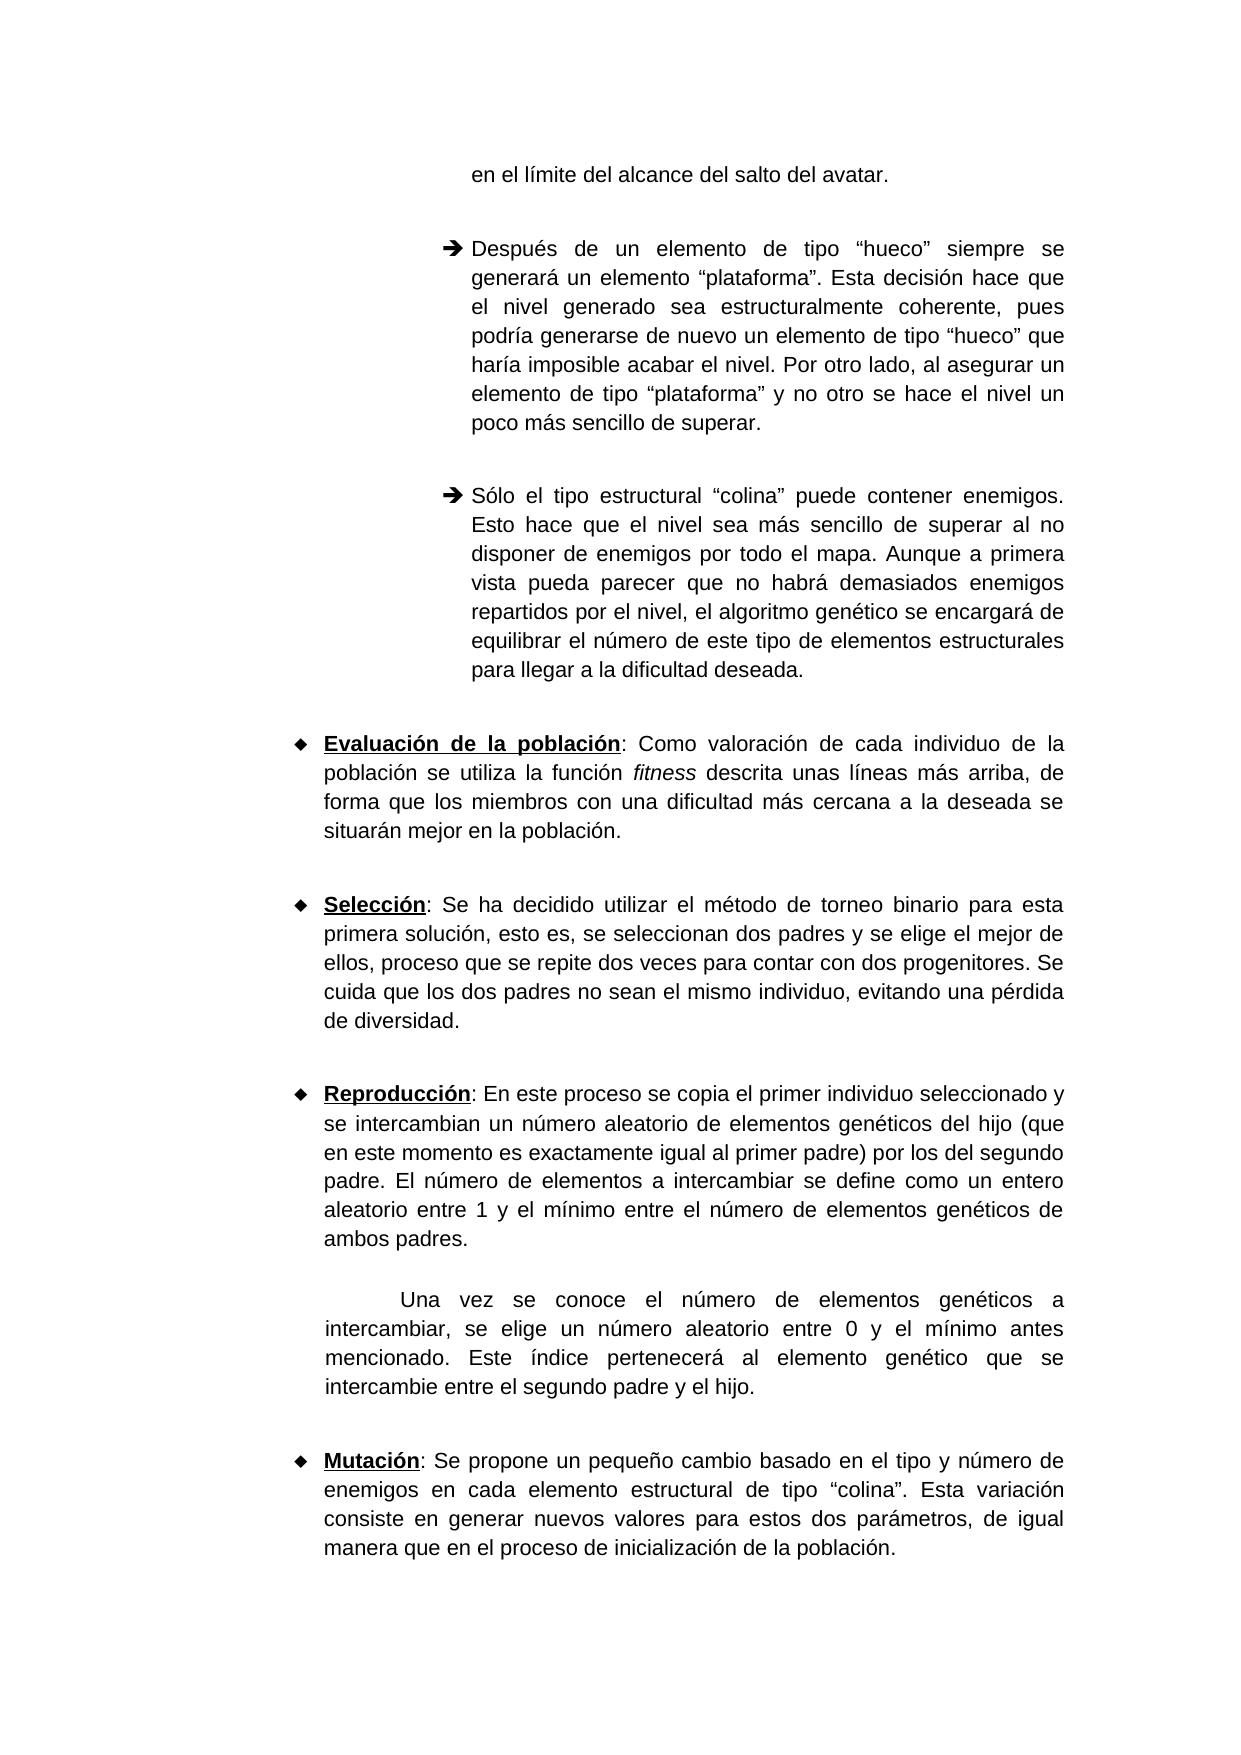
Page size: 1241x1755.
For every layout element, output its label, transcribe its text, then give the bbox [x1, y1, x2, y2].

list Reproducción: En este proceso se copia el primer individuo seleccionado y se intercambian un número aleatorio de elementos genéticos del hijo (que en este momento es exactamente igual al primer padre) por los del segundo padre. El número de elementos a intercambiar se define como un entero aleatorio entre 1 y el mínimo entre el número de elementos genéticos de ambos padres. [294, 1081, 1065, 1251]
list Mutación: Se propone un pequeño cambio basado en el tipo y número de enemigos en cada elemento estructural de tipo “colina”. Esta variación consiste en generar nuevos valores para estos dos parámetros, de igual manera que en el proceso de inicialización de la población. [294, 1448, 1065, 1560]
list Después de un elemento de tipo “hueco” siempre se generará un elemento “plataforma”. Esta decisión hace que el nivel generado sea estructuralmente coherente, pues podría generarse de nuevo un elemento de tipo “hueco” que haría imposible acabar el nivel. Por otro lado, al asegurar un elemento de tipo “plataforma” y no otro se hace el nivel un poco más sencillo de superar. [441, 236, 1065, 435]
list Selección: Se ha decidido utilizar el método de torneo binario para esta primera solución, esto es, se seleccionan dos padres y se elige el mejor de ellos, proceso que se repite dos veces para contar con dos progenitores. Se cuida que los dos padres no sean el mismo individuo, evitando una pérdida de diversidad. [294, 892, 1065, 1033]
list Sólo el tipo estructural “colina” puede contener enemigos. Esto hace que el nivel sea más sencillo de superar al no disponer de enemigos por todo el mapa. Aunque a primera vista pueda parecer que no habrá demasiados enemigos repartidos por el nivel, el algoritmo genético se encargará de equilibrar el número de este tipo de elementos estructurales para llegar a la dificultad deseada. [441, 483, 1065, 682]
text Una vez se conoce el número de elementos genéticos a intercambiar, se elige un número aleatorio entre 0 y el mínimo antes mencionado. Este índice pertenecerá al elemento genético que se intercambie entre el segundo padre y el hijo. [325, 1287, 1065, 1399]
list Evaluación de la población: Como valoración de cada individuo de la población se utiliza la función fitness descrita unas líneas más arriba, de forma que los miembros con una dificultad más cercana a la deseada se situarán mejor en la población. [294, 731, 1065, 843]
list en el límite del alcance del salto del avatar. [441, 162, 1065, 188]
